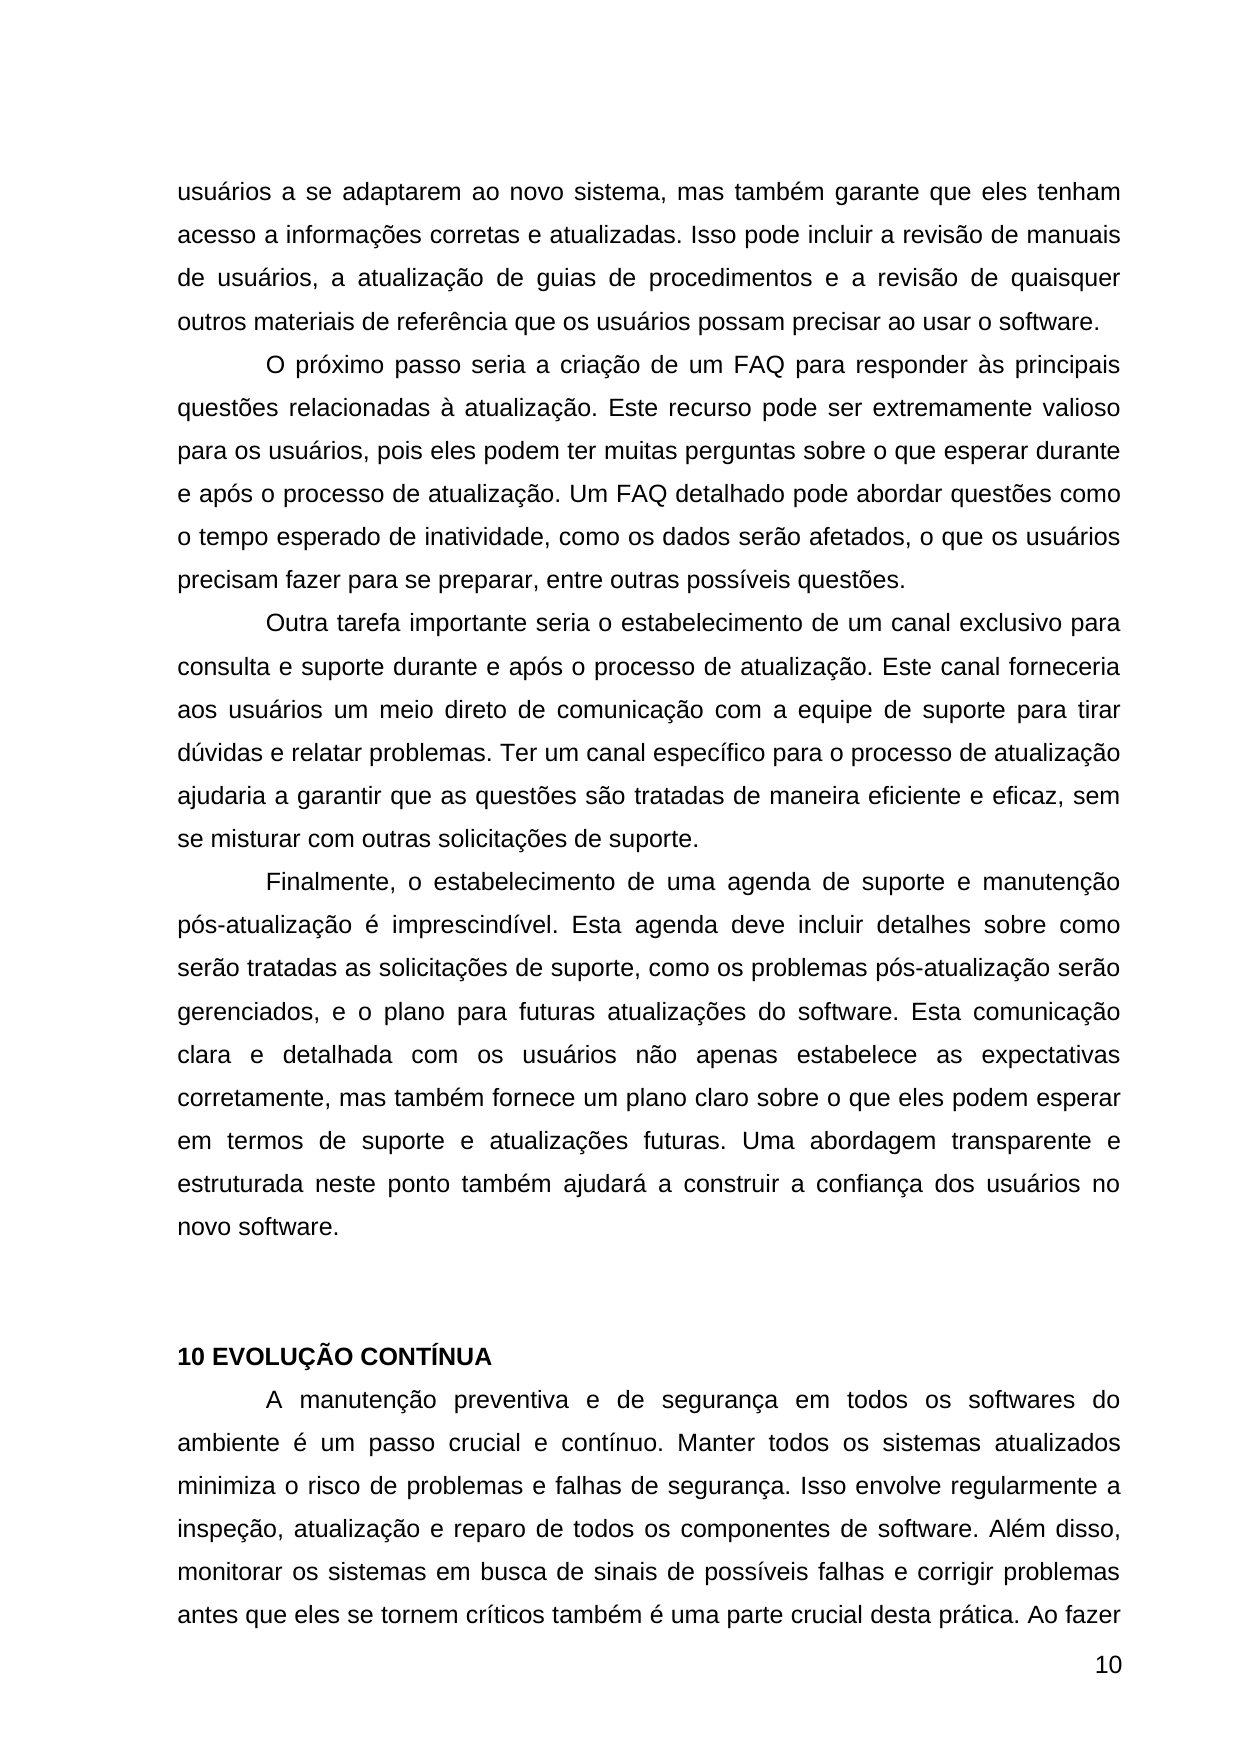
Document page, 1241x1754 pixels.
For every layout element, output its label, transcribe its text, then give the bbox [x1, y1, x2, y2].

text Outra tarefa importante seria o estabelecimento de um canal exclusivo para consulta e suporte durante e após o processo de atualização. Este canal forneceria aos usuários um meio direto de comunicação com a equipe de suporte para tirar dúvidas e relatar problemas. Ter um canal específico para o processo de atualização ajudaria a garantir que as questões são tratadas de maneira eficiente e eficaz, sem se misturar com outras solicitações de suporte. [177, 608, 1122, 853]
text usuários a se adaptarem ao novo sistema, mas também garante que eles tenham acesso a informações corretas e atualizadas. Isso pode incluir a revisão de manuais de usuários, a atualização de guias de procedimentos e a revisão de quaisquer outros materiais de referência que os usuários possam precisar ao usar o software. [177, 177, 1122, 335]
text Finalmente, o estabelecimento de uma agenda de suporte e manutenção pós-atualização é imprescindível. Esta agenda deve incluir detalhes sobre como serão tratadas as solicitações de suporte, como os problemas pós-atualização serão gerenciados, e o plano para futuras atualizações do software. Esta comunicação clara e detalhada com os usuários não apenas estabelece as expectativas corretamente, mas também fornece um plano claro sobre o que eles podem esperar em termos de suporte e atualizações futuras. Uma abordagem transparente e estruturada neste ponto também ajudará a construir a confiança dos usuários no novo software. [177, 867, 1122, 1241]
text O próximo passo seria a criação de um FAQ para responder às principais questões relacionadas à atualização. Este recurso pode ser extremamente valioso para os usuários, pois eles podem ter muitas perguntas sobre o que esperar durante e após o processo de atualização. Um FAQ detalhado pode abordar questões como o tempo esperado de inatividade, como os dados serão afetados, o que os usuários precisam fazer para se preparar, entre outras possíveis questões. [177, 349, 1122, 594]
text A manutenção preventiva e de segurança em todos os softwares do ambiente é um passo crucial e contínuo. Manter todos os sistemas atualizados minimiza o risco de problemas e falhas de segurança. Isso envolve regularmente a inspeção, atualização e reparo de todos os componentes de software. Além disso, monitorar os sistemas em busca de sinais de possíveis falhas e corrigir problemas antes que eles se tornem críticos também é uma parte crucial desta prática. Ao fazer [177, 1384, 1122, 1629]
subtitle 10 EVOLUÇÃO CONTÍNUA [177, 1341, 1122, 1370]
